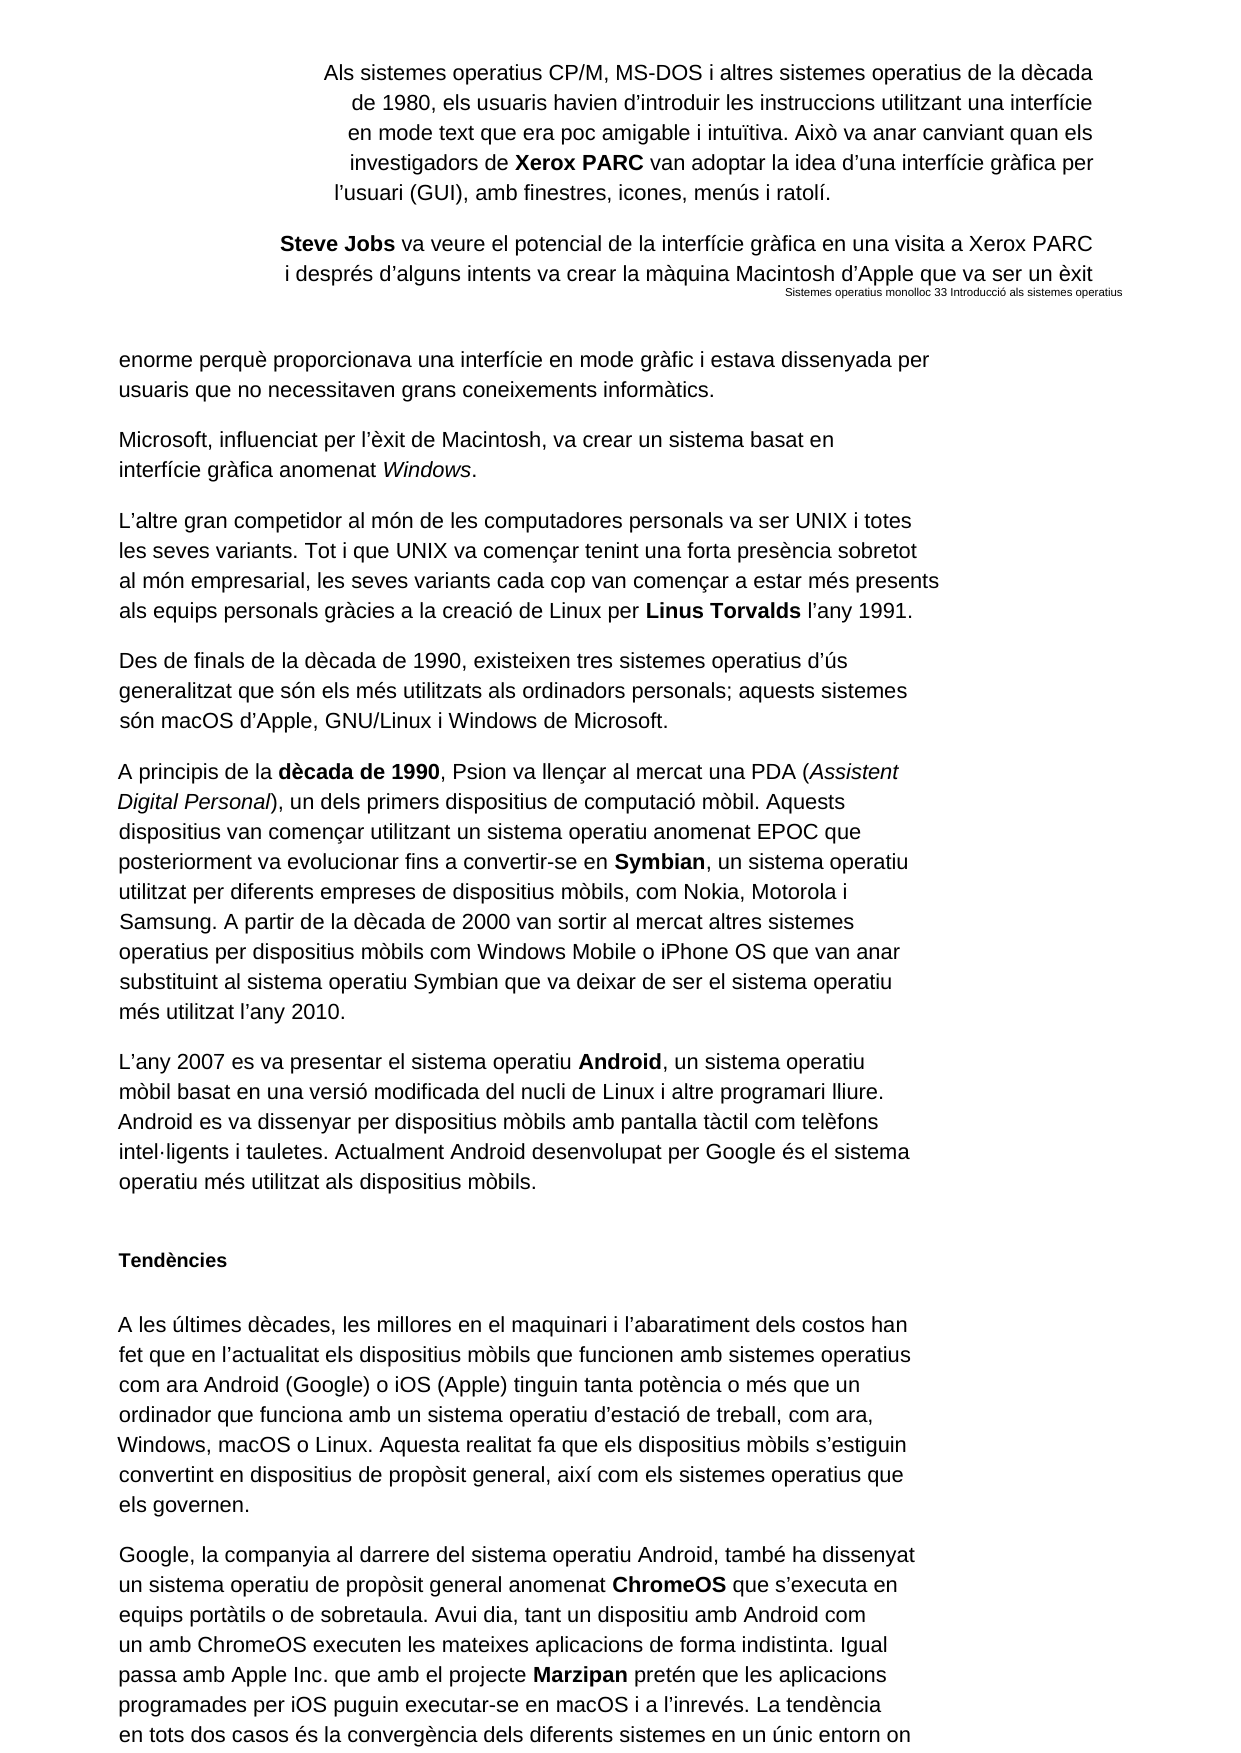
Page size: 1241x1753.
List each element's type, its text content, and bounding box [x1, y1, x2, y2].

text un sistema operatiu de propòsit general anomenat ChromeOS que s’executa en [118, 1572, 1122, 1598]
text substituint al sistema operatiu Symbian que va deixar de ser el sistema operatiu [119, 968, 1122, 994]
text Steve Jobs va veure el potencial de la interfície gràfica en una visita a Xerox PARC [0, 230, 1093, 256]
text Windows, macOS o Linux. Aquesta realitat fa que els dispositius mòbils s’estiguin [117, 1432, 1122, 1457]
text programades per iOS puguin executar-se en macOS i a l’inrevés. La tendència [118, 1692, 1122, 1718]
text Tendències [118, 1249, 1122, 1271]
text un amb ChromeOS executen les mateixes aplicacions de forma indistinta. Igual [118, 1632, 1122, 1658]
text l’usuari (GUI), amb finestres, icones, menús i ratolí. [0, 180, 831, 205]
text fet que en l’actualitat els dispositius mòbils que funcionen amb sistemes operatius [118, 1342, 1122, 1367]
text operatiu més utilitzat als dispositius mòbils. [119, 1169, 1122, 1194]
text són macOS d’Apple, GNU/Linux i Windows de Microsoft. [119, 708, 1122, 733]
text Digital Personal), un dels primers dispositius de computació mòbil. Aquests [117, 788, 1122, 814]
text enorme perquè proporcionava una interfície en mode gràfic i estava dissenyada per [119, 346, 1122, 372]
text com ara Android (Google) o iOS (Apple) tinguin tanta potència o més que un [119, 1372, 1122, 1397]
text els governen. [119, 1492, 1122, 1517]
text A principis de la dècada de 1990, Psion va llençar al mercat una PDA (Assistent [118, 758, 1122, 784]
text i després d’alguns intents va crear la màquina Macintosh d’Apple que va ser un èxit [0, 260, 1093, 286]
text posteriorment va evolucionar fins a convertir-se en Symbian, un sistema operatiu [118, 848, 1122, 874]
text en mode text que era poc amigable i intuïtiva. Això va anar canviant quan els [0, 120, 1093, 145]
text Android es va dissenyar per dispositius mòbils amb pantalla tàctil com telèfons [118, 1109, 1122, 1134]
text ordinador que funciona amb un sistema operatiu d’estació de treball, com ara, [119, 1402, 1122, 1427]
text dispositius van començar utilitzant un sistema operatiu anomenat EPOC que [119, 818, 1122, 844]
text Google, la companyia al darrere del sistema operatiu Android, també ha dissenyat [119, 1542, 1122, 1568]
text convertint en dispositius de propòsit general, així com els sistemes operatius que [119, 1462, 1122, 1487]
text intel·ligents i tauletes. Actualment Android desenvolupat per Google és el sistema [118, 1139, 1122, 1164]
text les seves variants. Tot i que UNIX va començar tenint una forta presència sobretot [118, 537, 1122, 563]
text L’altre gran competidor al món de les computadores personals va ser UNIX i totes [118, 507, 1122, 533]
text Des de finals de la dècada de 1990, existeixen tres sistemes operatius d’ús [118, 648, 1122, 673]
text de 1980, els usuaris havien d’introduir les instruccions utilitzant una interfície [0, 90, 1093, 115]
text en tots dos casos és la convergència dels diferents sistemes en un únic entorn on [119, 1722, 1122, 1748]
text als equips personals gràcies a la creació de Linux per Linus Torvalds l’any 1991. [119, 597, 1122, 623]
text interfície gràfica anomenat Windows. [118, 457, 1122, 482]
text Als sistemes operatius CP/M, MS-DOS i altres sistemes operatius de la dècada [0, 60, 1093, 85]
text L’any 2007 es va presentar el sistema operatiu Android, un sistema operatiu [118, 1049, 1122, 1074]
text al món empresarial, les seves variants cada cop van començar a estar més presents [119, 567, 1122, 593]
text mòbil basat en una versió modificada del nucli de Linux i altre programari lliure. [118, 1079, 1122, 1104]
text Samsung. A partir de la dècada de 2000 van sortir al mercat altres sistemes [119, 908, 1122, 934]
text A les últimes dècades, les millores en el maquinari i l’abaratiment dels costos han [118, 1312, 1122, 1337]
text equips portàtils o de sobretaula. Avui dia, tant un dispositiu amb Android com [119, 1602, 1122, 1628]
text Sistemes operatius monolloc 33 Introducció als sistemes operatius [0, 286, 1123, 299]
text Microsoft, influenciat per l’èxit de Macintosh, va crear un sistema basat en [118, 427, 1122, 452]
text generalitzat que són els més utilitzats als ordinadors personals; aquests sistemes [119, 678, 1122, 703]
text passa amb Apple Inc. que amb el projecte Marzipan pretén que les aplicacions [118, 1662, 1122, 1688]
text més utilitzat l’any 2010. [118, 998, 1122, 1024]
text usuaris que no necessitaven grans coneixements informàtics. [118, 376, 1122, 402]
text investigadors de Xerox PARC van adoptar la idea d’una interfície gràfica per [0, 150, 1094, 175]
text utilitzat per diferents empreses de dispositius mòbils, com Nokia, Motorola i [118, 878, 1122, 904]
text operatius per dispositius mòbils com Windows Mobile o iPhone OS que van anar [119, 938, 1122, 964]
